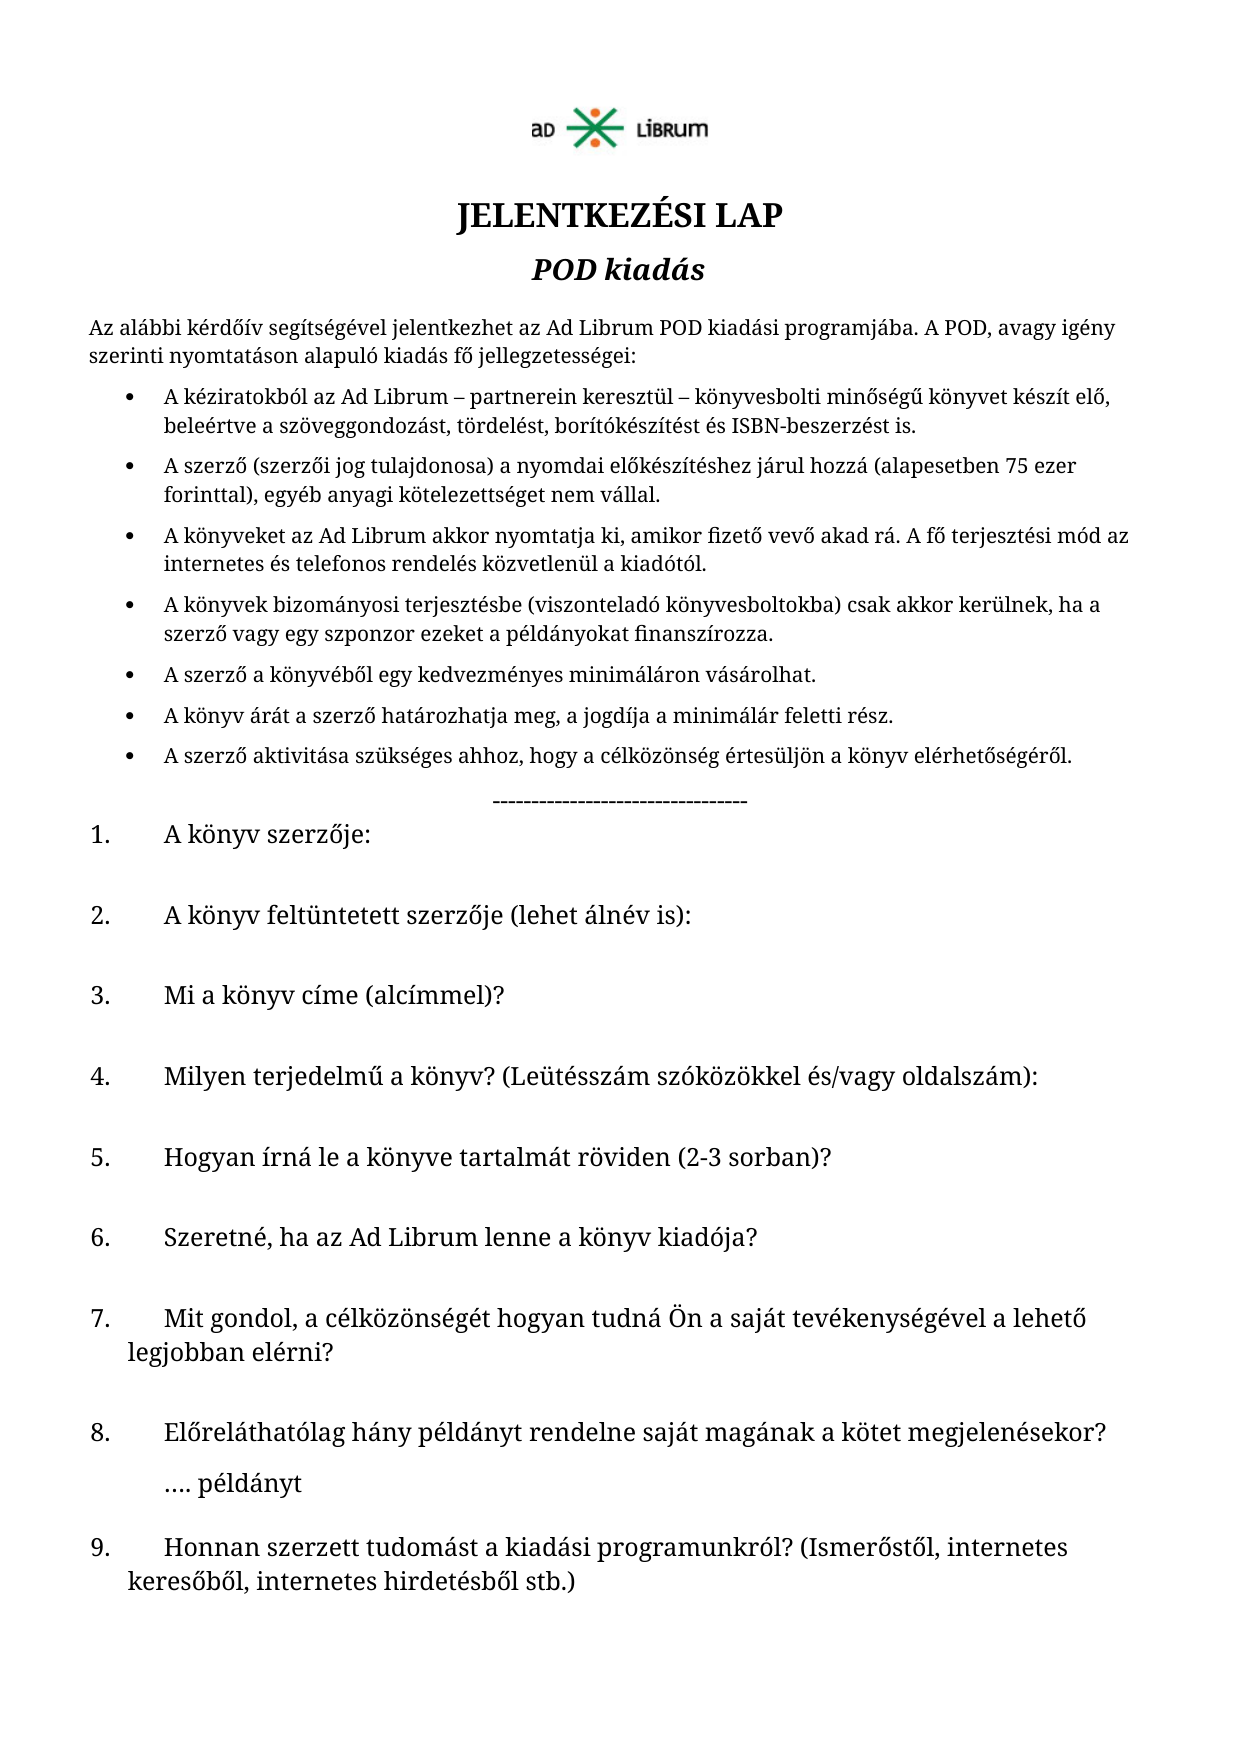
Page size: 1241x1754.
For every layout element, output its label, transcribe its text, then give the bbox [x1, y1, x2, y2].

list A könyv szerzője: [90, 817, 1152, 885]
list A kéziratokból az Ad Librum – partnerein keresztül – könyvesbolti minőségű könyvet készít elő, beleértve a szöveggondozást, tördelést, borítókészítést és ISBN-beszerzést is. [126, 382, 1152, 439]
subtitle JELENTKEZÉSI LAP [88, 192, 1152, 237]
list A könyveket az Ad Librum akkor nyomtatja ki, amikor fizető vevő akad rá. A fő terjesztési mód az internetes és telefonos rendelés közvetlenül a kiadótól. [126, 521, 1152, 578]
text Az alábbi kérdőív segítségével jelentkezhet az Ad Librum POD kiadási programjába. A POD, avagy igény szerinti nyomtatáson alapuló kiadás fő jellegzetességei: [88, 313, 1152, 370]
list A szerző aktivitása szükséges ahhoz, hogy a célközönség értesüljön a könyv elérhetőségéről. [126, 742, 1152, 770]
list Mit gondol, a célközönségét hogyan tudná Ön a saját tevékenységével a lehető legjobban elérni? [90, 1300, 1152, 1403]
list Hogyan írná le a könyve tartalmát röviden (2-3 sorban)? [90, 1139, 1152, 1207]
list A könyv árát a szerző határozhatja meg, a jogdíja a minimálár feletti rész. [126, 701, 1152, 729]
list A könyvek bizományosi terjesztésbe (viszonteladó könyvesboltokba) csak akkor kerülnek, ha a szerző vagy egy szponzor ezeket a példányokat finanszírozza. [126, 590, 1152, 647]
picture [532, 97, 709, 158]
text --------------------------------- [88, 783, 1152, 817]
list A szerző a könyvéből egy kedvezményes minimáláron vásárolhat. [126, 660, 1152, 688]
list Honnan szerzett tudomást a kiadási programunkról? (Ismerőstől, internetes keresőből, internetes hirdetésből stb.) [90, 1530, 1152, 1632]
list Előreláthatólag hány példányt rendelne saját magának a kötet megjelenésekor? …. példányt [90, 1415, 1152, 1500]
list A szerző (szerzői jog tulajdonosa) a nyomdai előkészítéshez járul hozzá (alapesetben 75 ezer forinttal), egyéb anyagi kötelezettséget nem vállal. [126, 452, 1152, 508]
list Milyen terjedelmű a könyv? (Leütésszám szóközökkel és/vagy oldalszám): [90, 1058, 1152, 1127]
list Mi a könyv címe (alcímmel)? [90, 978, 1152, 1046]
list Szeretné, ha az Ad Librum lenne a könyv kiadója? [90, 1220, 1152, 1288]
list A könyv feltüntetett szerzője (lehet álnév is): [90, 897, 1152, 965]
subtitle POD kiadás [88, 249, 1152, 289]
